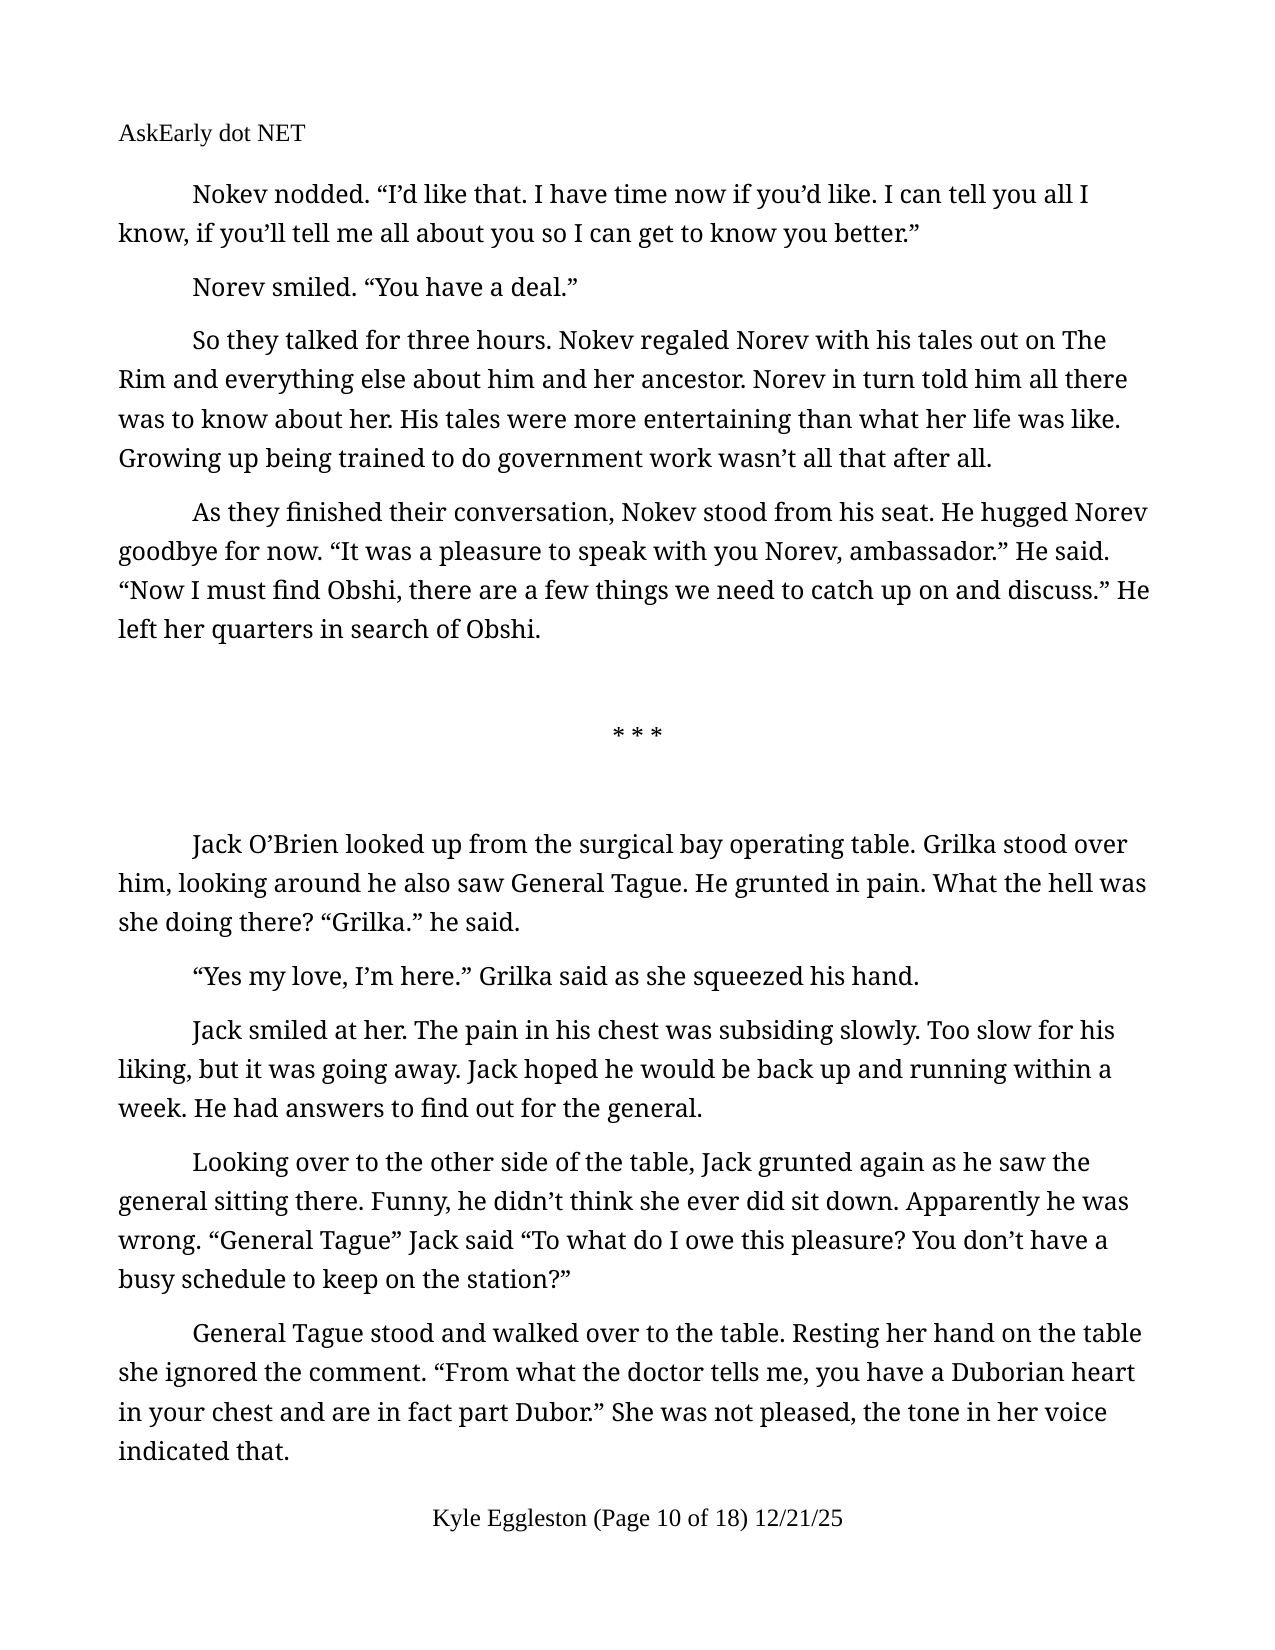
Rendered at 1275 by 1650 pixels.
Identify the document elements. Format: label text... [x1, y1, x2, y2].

text As they finished their conversation, Nokev stood from his seat. He hugged Norev goodbye for now. “It was a pleasure to speak with you Norev, ambassador.” He said. “Now I must find Obshi, there are a few things we need to catch up on and discuss.” He left her quarters in search of Obshi. [118, 494, 1157, 646]
text General Tague stood and walked over to the table. Resting her hand on the table she ignored the comment. “From what the doctor tells me, you have a Duborian heart in your chest and are in fact part Dubor.” She was not pleased, the tone in her voice indicated that. [118, 1316, 1157, 1467]
text Looking over to the other side of the table, Jack grunted again as he saw the general sitting there. Funny, he didn’t think she ever did sit down. Apparently he was wrong. “General Tague” Jack said “To what do I owe this pleasure? You don’t have a busy schedule to keep on the station?” [118, 1145, 1157, 1296]
text Jack O’Brien looked up from the surgical bay operating table. Grilka stood over him, looking around he also saw General Tague. He grunted in pain. What the hell was she doing there? “Grilka.” he said. [118, 827, 1157, 939]
text Norev smiled. “You have a deal.” [118, 269, 1157, 303]
text Nokev nodded. “I’d like that. I have time now if you’d like. I can tell you all I know, if you’ll tell me all about you so I can get to know you better.” [118, 176, 1157, 249]
text * * * [118, 719, 1157, 753]
text So they talked for three hours. Nokev regaled Norev with his tales out on The Rim and everything else about him and her ancestor. Norev in turn told him all there was to know about her. His tales were more entertaining than what her life was like. Growing up being trained to do government work wasn’t all that after all. [118, 323, 1157, 474]
text “Yes my love, I’m here.” Grilka said as she squeezed his hand. [118, 959, 1157, 993]
text Jack smiled at her. The pain in his chest was subsiding slowly. Too slow for his liking, but it was going away. Jack hoped he would be back up and running within a week. He had answers to find out for the general. [118, 1013, 1157, 1125]
